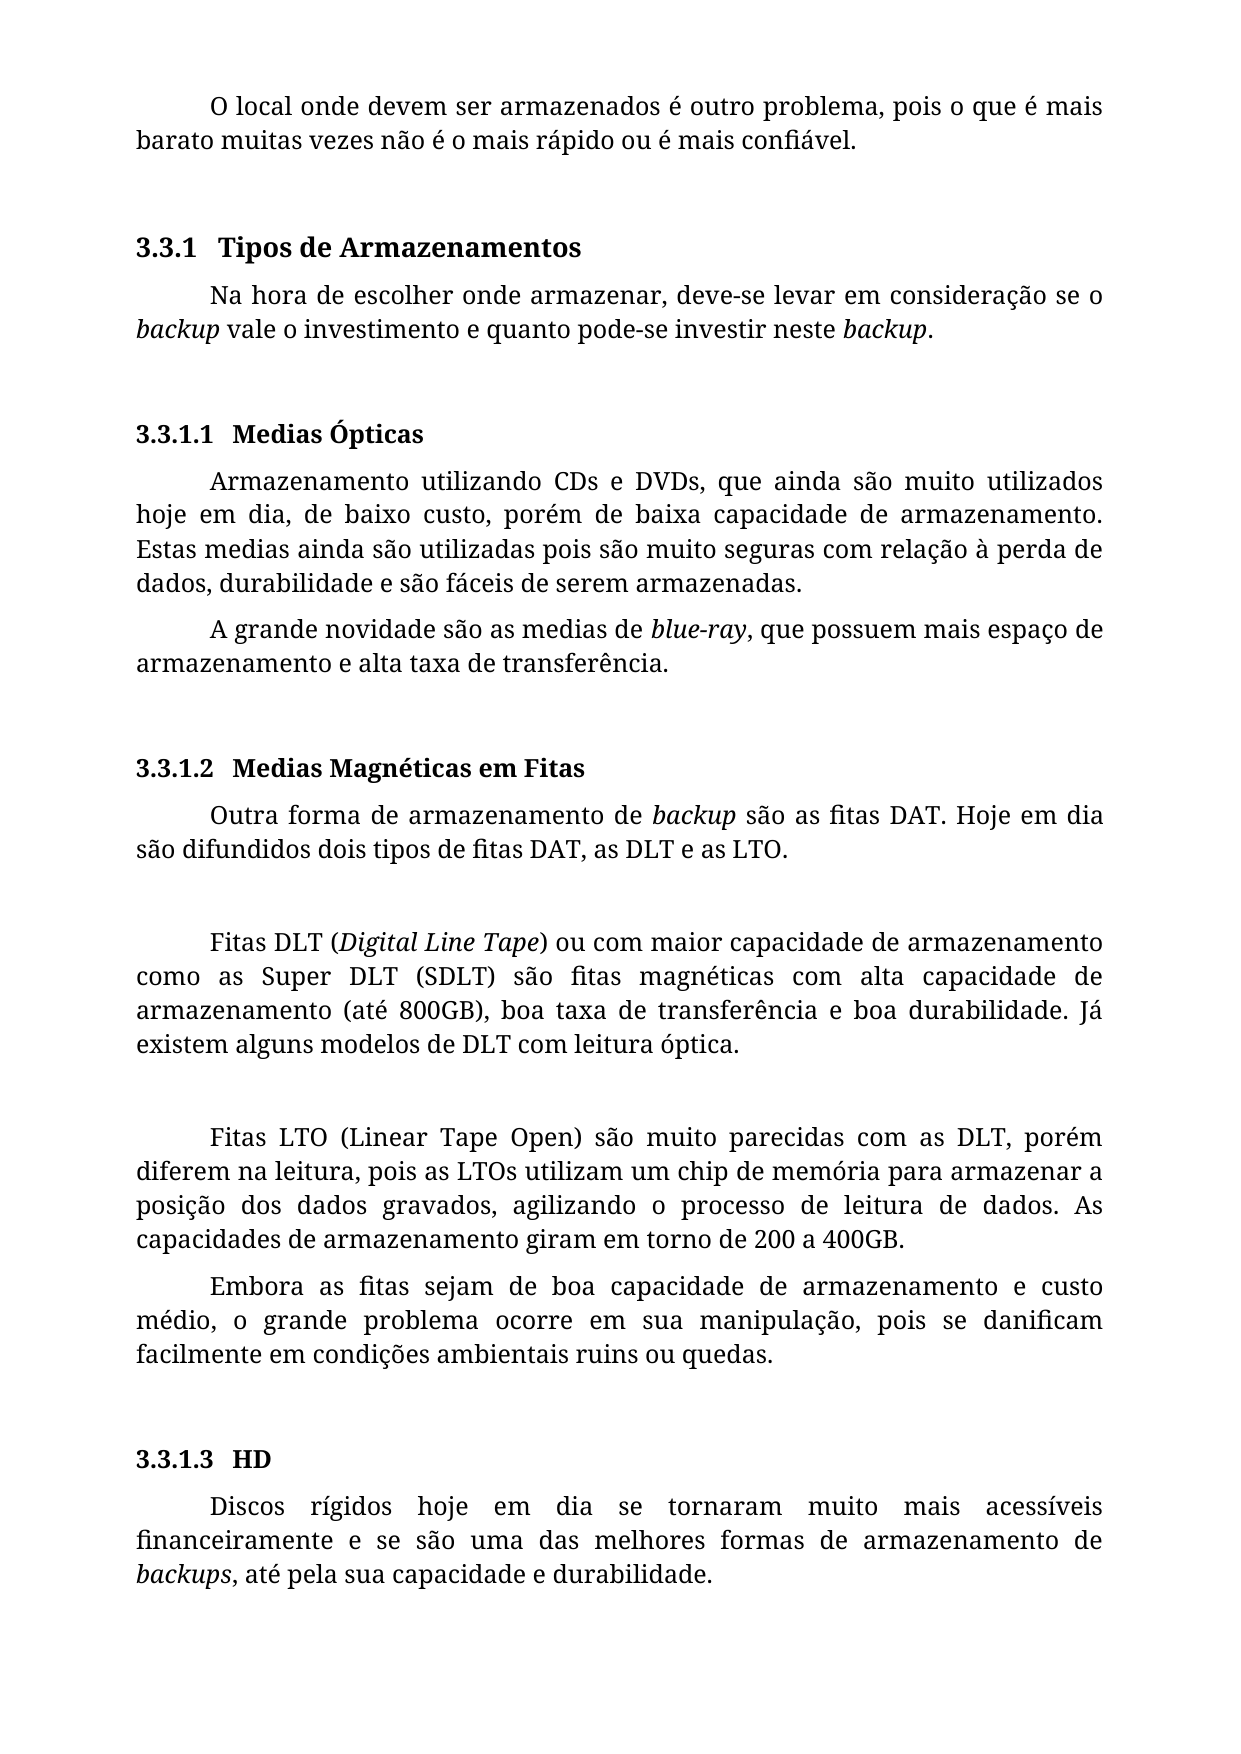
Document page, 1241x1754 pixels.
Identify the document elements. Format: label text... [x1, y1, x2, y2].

text Embora as fitas sejam de boa capacidade de armazenamento e custo médio, o grande problema ocorre em sua manipulação, pois se danificam facilmente em condições ambientais ruins ou quedas. [136, 1268, 1104, 1371]
text Na hora de escolher onde armazenar, deve-se levar em consideração se o backup vale o investimento e quanto pode-se investir neste backup. [136, 277, 1104, 345]
subtitle HD [136, 1442, 1104, 1476]
text O local onde devem ser armazenados é outro problema, pois o que é mais barato muitas vezes não é o mais rápido ou é mais confiável. [136, 89, 1104, 157]
text A grande novidade são as medias de blue-ray, que possuem mais espaço de armazenamento e alta taxa de transferência. [136, 612, 1104, 680]
text Armazenamento utilizando CDs e DVDs, que ainda são muito utilizados hoje em dia, de baixo custo, porém de baixa capacidade de armazenamento. Estas medias ainda são utilizadas pois são muito seguras com relação à perda de dados, durabilidade e são fáceis de serem armazenadas. [136, 463, 1104, 599]
text Discos rígidos hoje em dia se tornaram muito mais acessíveis financeiramente e se são uma das melhores formas de armazenamento de backups, até pela sua capacidade e durabilidade. [136, 1488, 1104, 1590]
subtitle Tipos de Armazenamentos [136, 228, 1104, 265]
text Fitas LTO (Linear Tape Open) são muito parecidas com as DLT, porém diferem na leitura, pois as LTOs utilizam um chip de memória para armazenar a posição dos dados gravados, agilizando o processo de leitura de dados. As capacidades de armazenamento giram em torno de 200 a 400GB. [136, 1120, 1104, 1256]
text Outra forma de armazenamento de backup são as fitas DAT. Hoje em dia são difundidos dois tipos de fitas DAT, as DLT e as LTO. [136, 798, 1104, 866]
subtitle Medias Magnéticas em Fitas [136, 751, 1104, 785]
subtitle Medias Ópticas [136, 417, 1104, 451]
text Fitas DLT (Digital Line Tape) ou com maior capacidade de armazenamento como as Super DLT (SDLT) são fitas magnéticas com alta capacidade de armazenamento (até 800GB), boa taxa de transferência e boa durabilidade. Já existem alguns modelos de DLT com leitura óptica. [136, 924, 1104, 1061]
